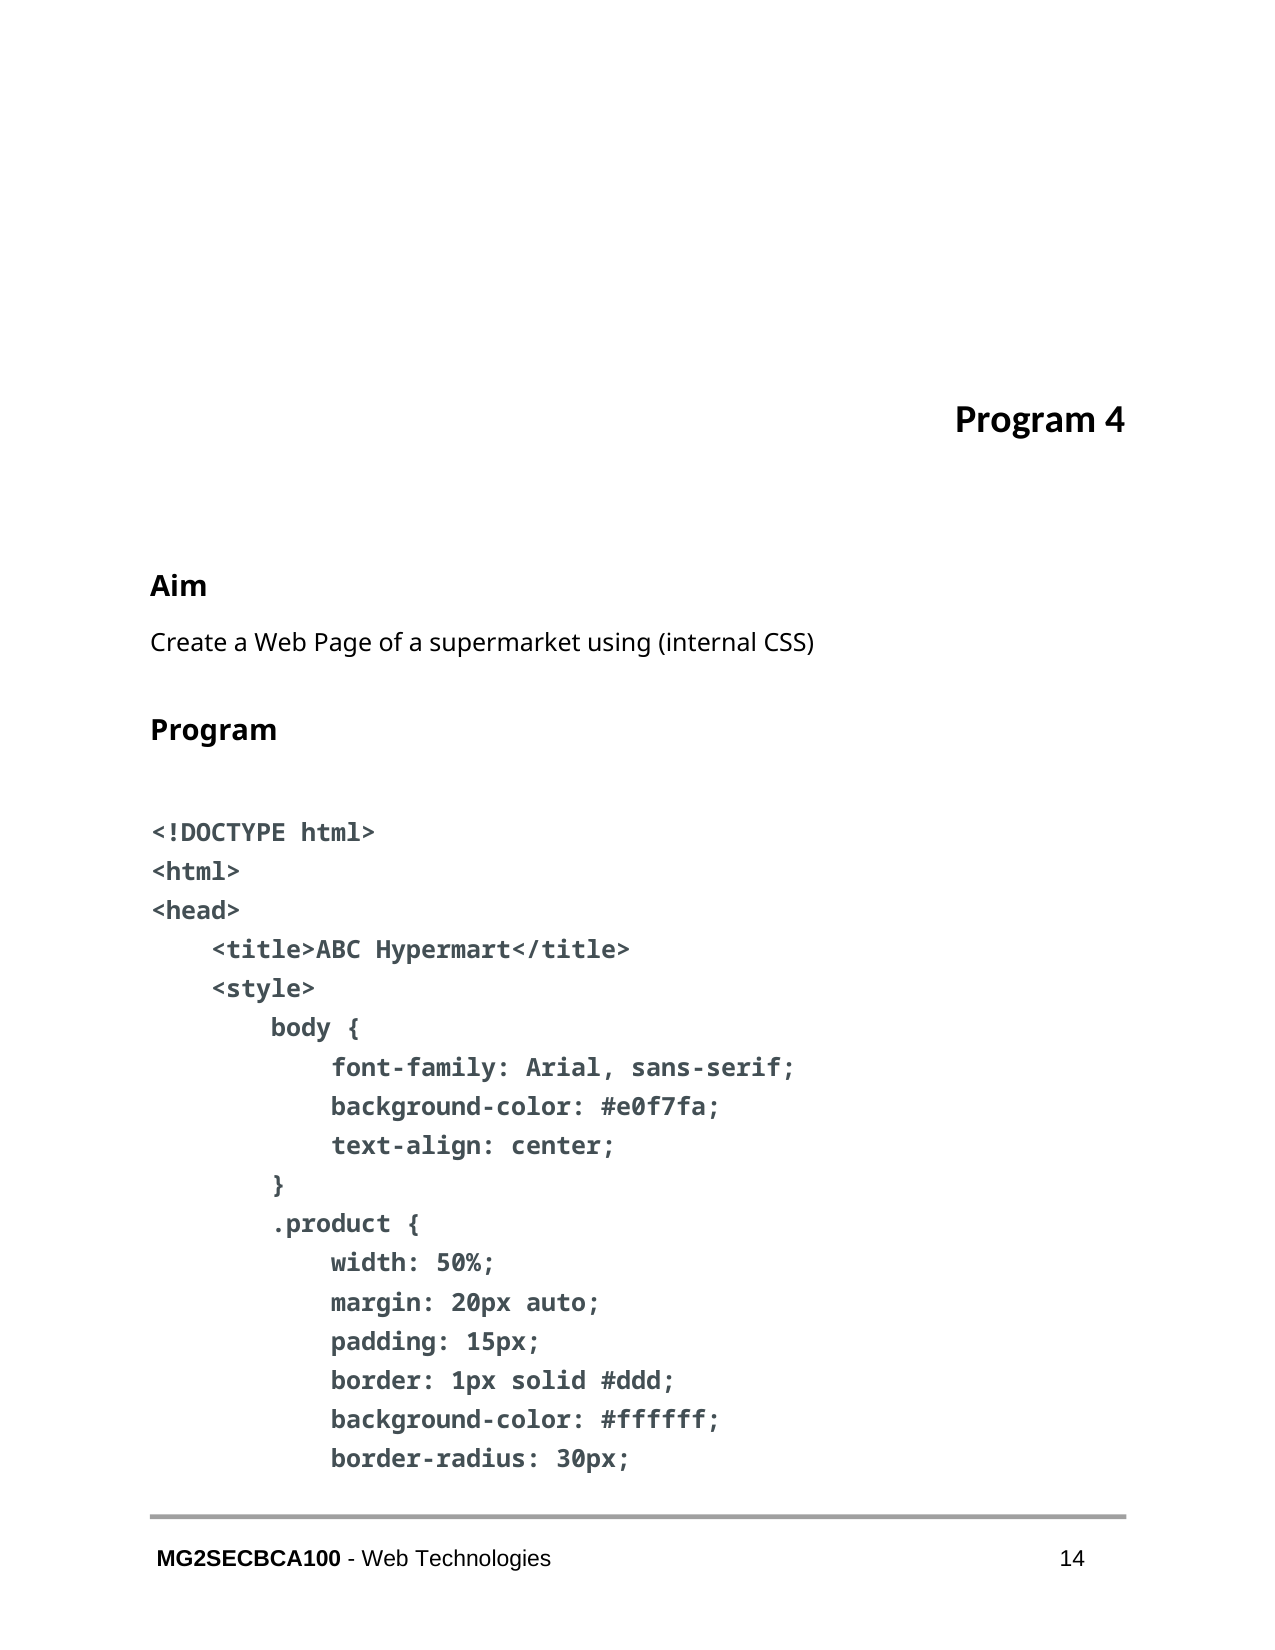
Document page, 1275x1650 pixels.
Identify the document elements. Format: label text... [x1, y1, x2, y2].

table_header <!DOCTYPE html> <html> <head> <title>ABC Hypermart</title> <style> body { font-family: Arial, sans-serif; background-color: #e0f7fa; text-align: center; } .product { width: 50%; margin: 20px auto; padding: 15px; border: 1px solid #ddd; background-color: #ffffff; border-radius: 30px; [140, 814, 1110, 1479]
text Aim [150, 566, 1125, 605]
text Create a Web Page of a supermarket using (internal CSS) [150, 625, 1125, 659]
text Program [150, 709, 1125, 749]
text Program 4 [150, 394, 1125, 443]
